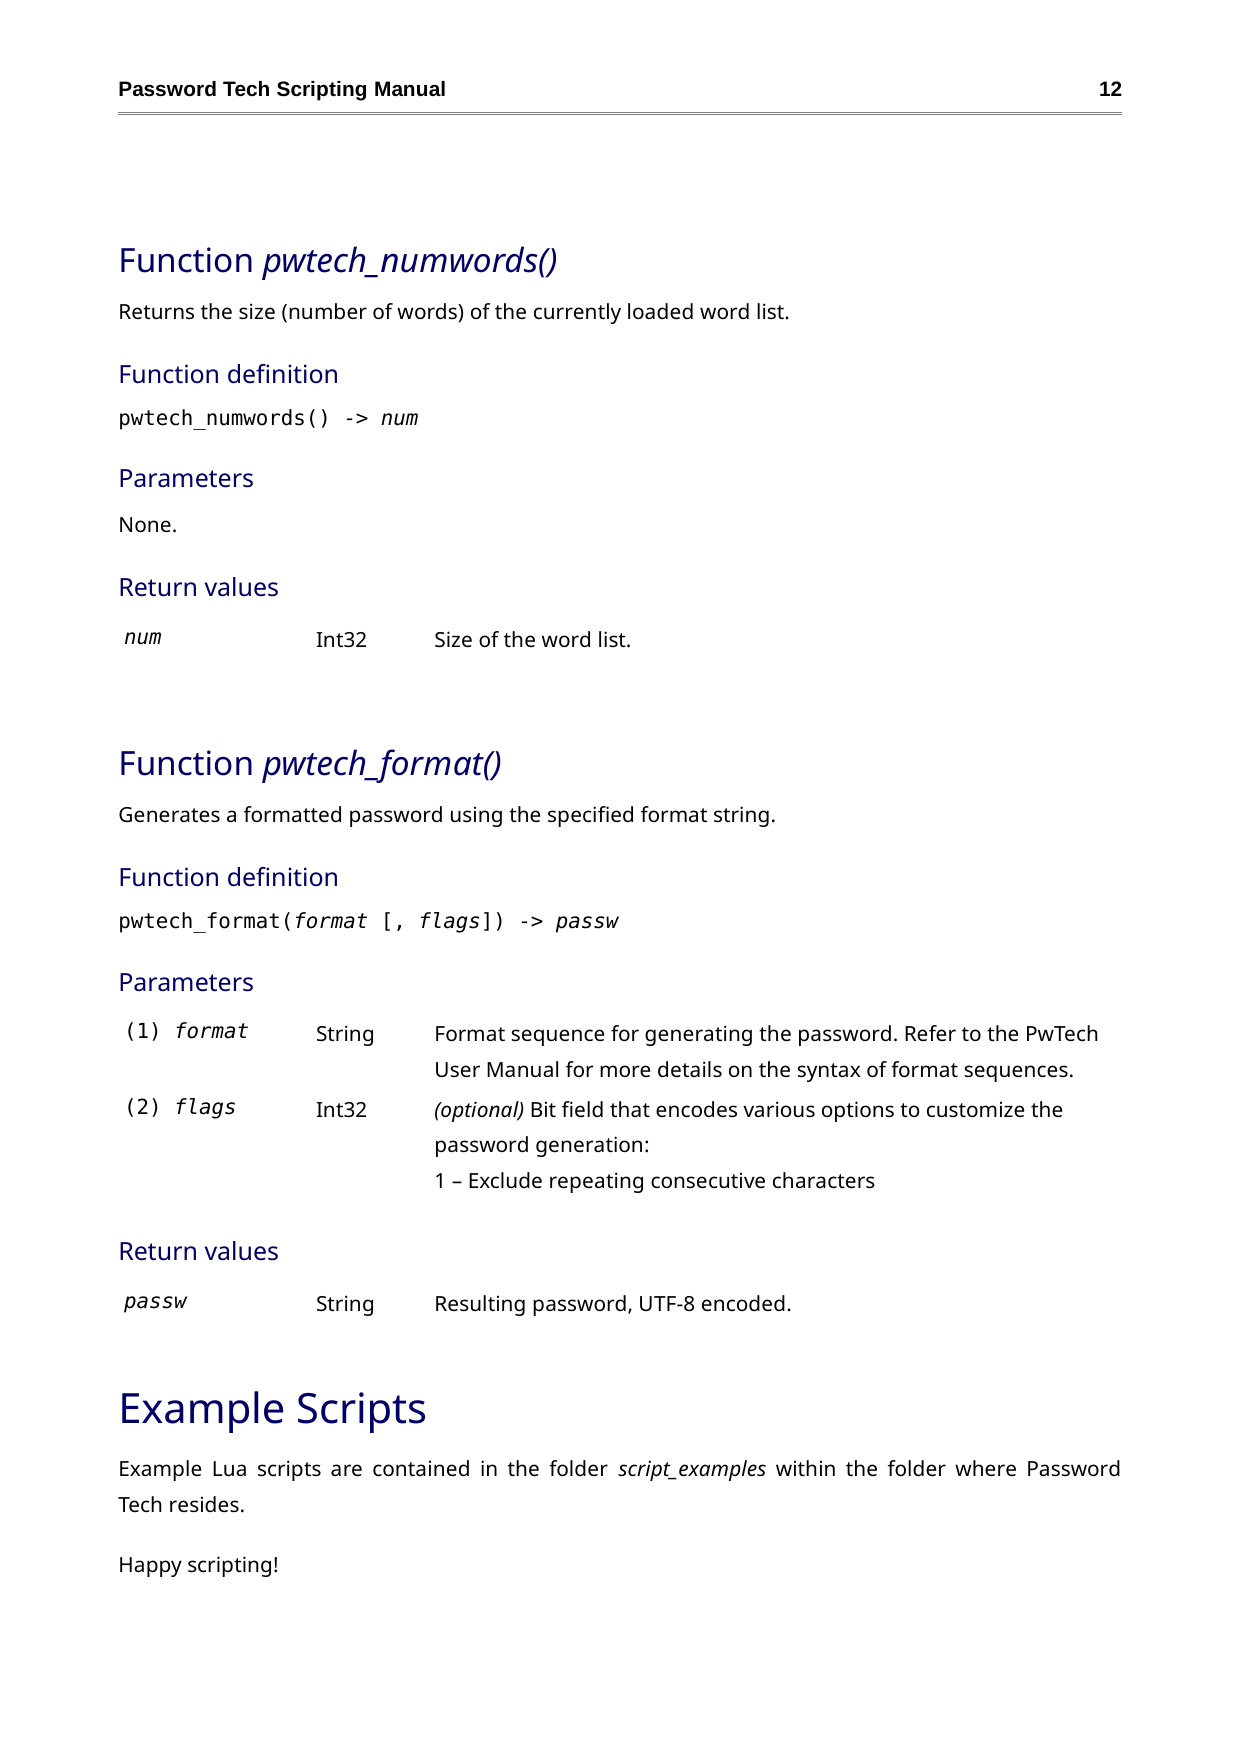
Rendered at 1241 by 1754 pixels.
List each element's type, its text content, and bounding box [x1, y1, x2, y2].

table_header passw [118, 1283, 310, 1323]
subtitle Return values [118, 570, 1122, 604]
table_header num [118, 619, 310, 659]
text pwtech_numwords() -> num [118, 406, 1122, 430]
table_header String [310, 1013, 428, 1089]
subtitle Function definition [118, 357, 1122, 391]
text pwtech_format(format [, flags]) -> passw [118, 909, 1122, 934]
table_header String [310, 1283, 428, 1323]
table_header Format sequence for generating the password. Refer to the PwTech User Manual for more details on the syntax of format sequences. [428, 1013, 1123, 1089]
table_cell (2) flags [118, 1089, 310, 1200]
text Happy scripting! [118, 1550, 1122, 1579]
table_header (1) format [118, 1013, 310, 1089]
table_header Int32 [310, 619, 428, 659]
subtitle Parameters [118, 964, 1122, 998]
subtitle Example Scripts [118, 1379, 1122, 1435]
text Example Lua scripts are contained in the folder script_examples within the folder where Password Tech resides. [118, 1454, 1122, 1518]
subtitle Return values [118, 1234, 1122, 1268]
subtitle Parameters [118, 461, 1122, 495]
table_header Resulting password, UTF-8 encoded. [428, 1283, 1123, 1323]
text Returns the size (number of words) of the currently loaded word list. [118, 297, 1122, 325]
subtitle Function pwtech_numwords() [118, 236, 1122, 282]
table_cell Int32 [310, 1089, 428, 1200]
subtitle Function pwtech_format() [118, 739, 1122, 785]
table_header Size of the word list. [428, 619, 1123, 659]
text Generates a formatted password using the specified format string. [118, 800, 1122, 828]
subtitle Function definition [118, 860, 1122, 894]
table_cell (optional) Bit field that encodes various options to customize the password generation: 1 – Exclude repeating consecutive characters [428, 1089, 1123, 1200]
text None. [118, 510, 1122, 538]
